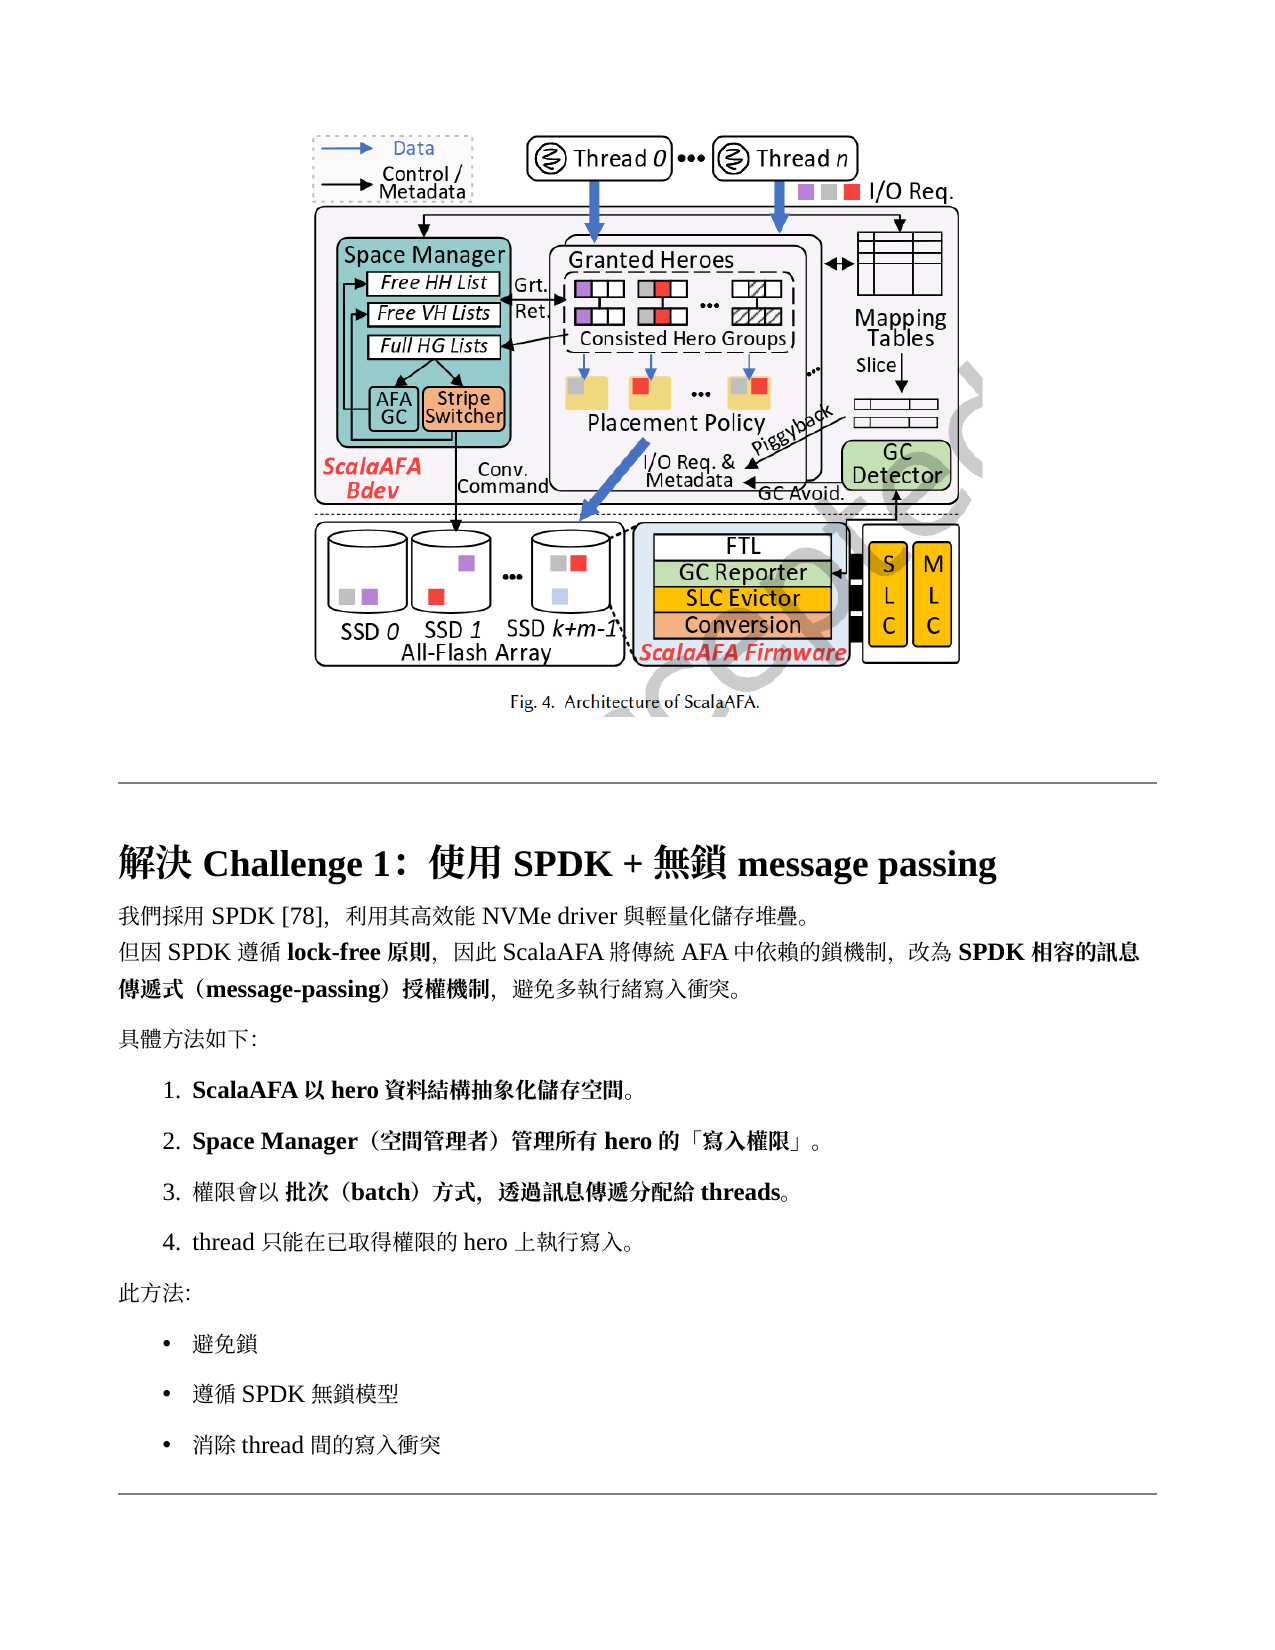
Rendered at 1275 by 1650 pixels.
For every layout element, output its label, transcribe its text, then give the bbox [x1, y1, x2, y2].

list Space Manager（空間管理者）管理所有 hero 的「寫入權限」。 [162, 1124, 1157, 1155]
list thread 只能在已取得權限的 hero 上執行寫入。 [162, 1225, 1157, 1257]
text 此方法： [118, 1276, 1157, 1308]
list 權限會以 批次（batch）方式，透過訊息傳遞分配給 threads。 [162, 1175, 1157, 1206]
text 具體方法如下： [118, 1022, 1157, 1054]
text 我們採用 SPDK [78]，利用其高效能 NVMe driver 與輕量化儲存堆疊。 但因 SPDK 遵循 lock-free 原則，因此 ScalaAFA 將傳統 AFA 中依賴的鎖機制，改為 SPDK 相容的訊息傳遞式（message-passing）授權機制，避免多執行緒寫入衝突。 [118, 899, 1157, 1003]
picture [292, 118, 983, 717]
list 消除 thread 間的寫入衝突 [162, 1428, 1157, 1460]
list ScalaAFA 以 hero資料結構抽象化儲存空間。 [162, 1073, 1157, 1105]
list 避免鎖 [162, 1327, 1157, 1358]
subtitle 解決 Challenge 1：使用 SPDK + 無鎖 message passing [118, 833, 1157, 887]
list 遵循 SPDK 無鎖模型 [162, 1378, 1157, 1409]
